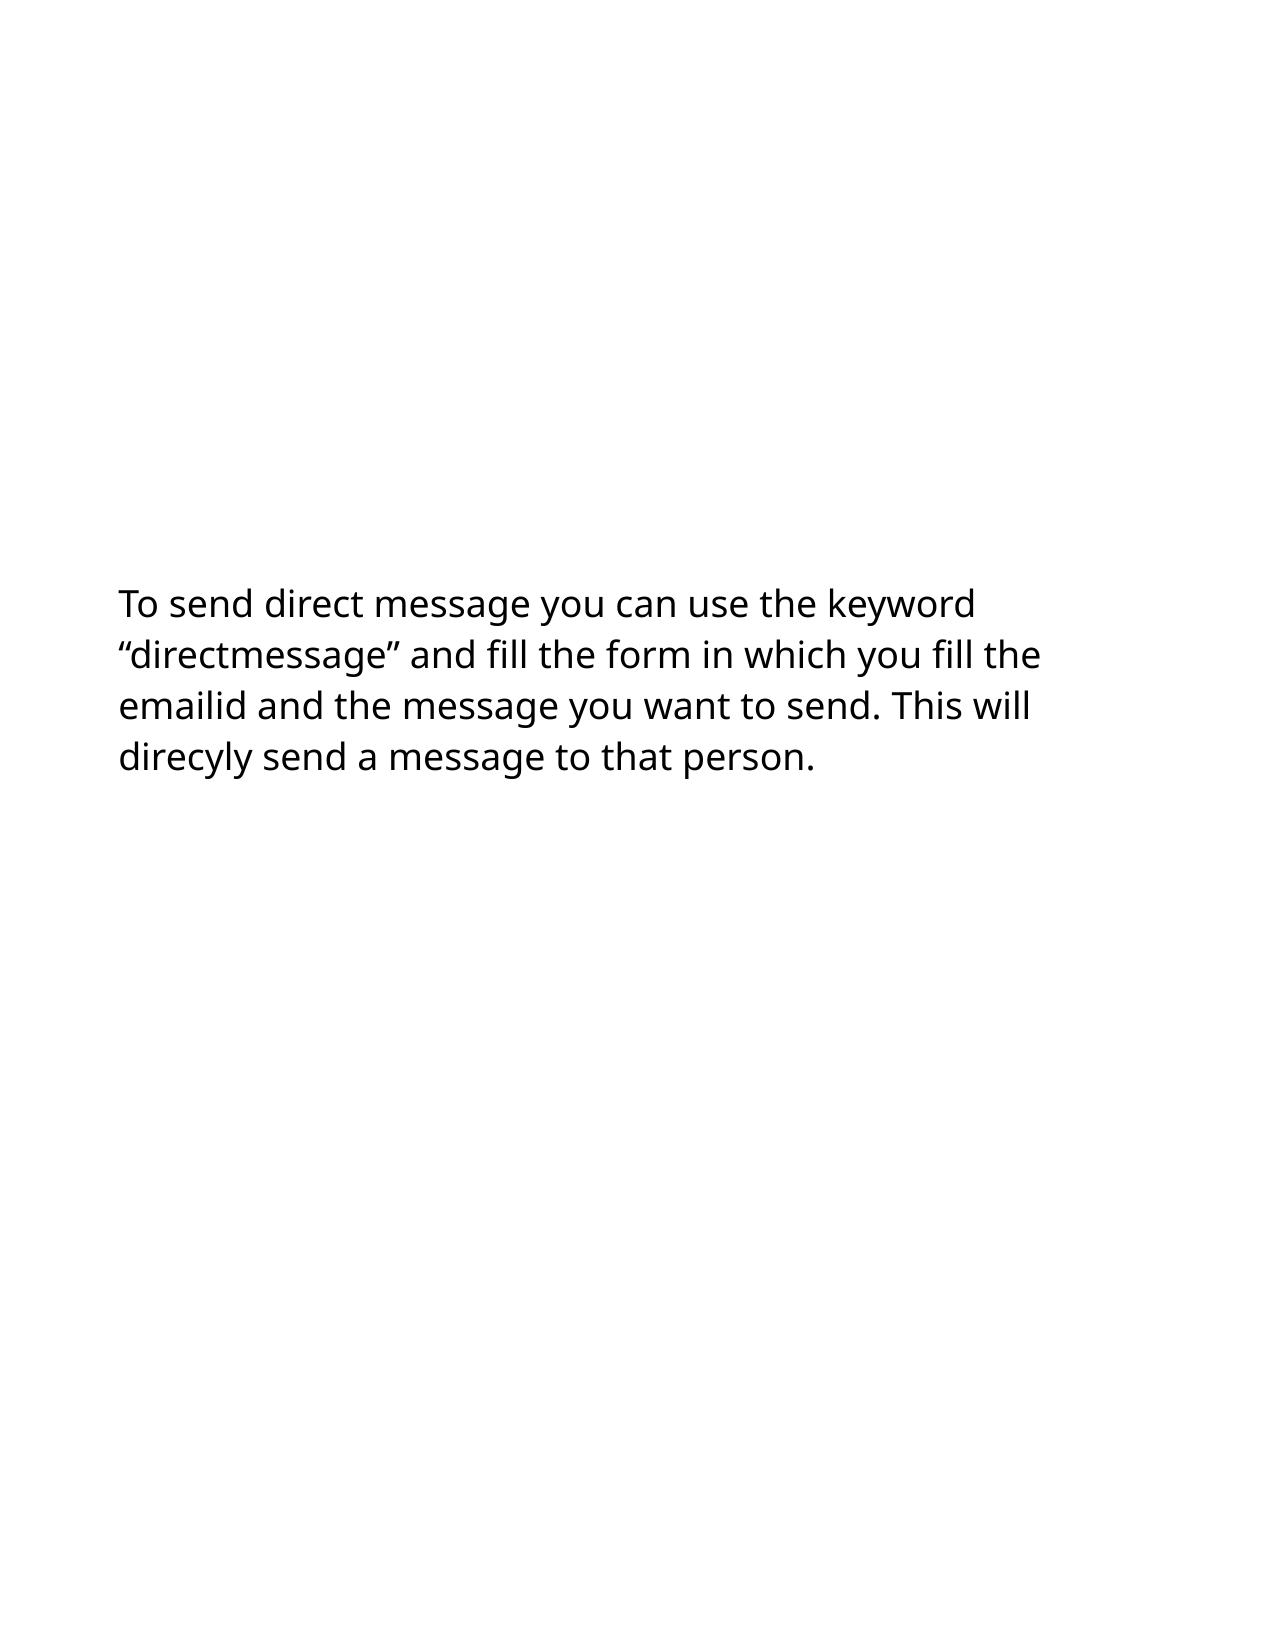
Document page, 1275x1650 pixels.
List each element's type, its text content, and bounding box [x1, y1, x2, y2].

text To send direct message you can use the keyword “directmessage” and fill the form in which you fill the emailid and the message you want to send. This will direcyly send a message to that person. [118, 577, 1157, 782]
